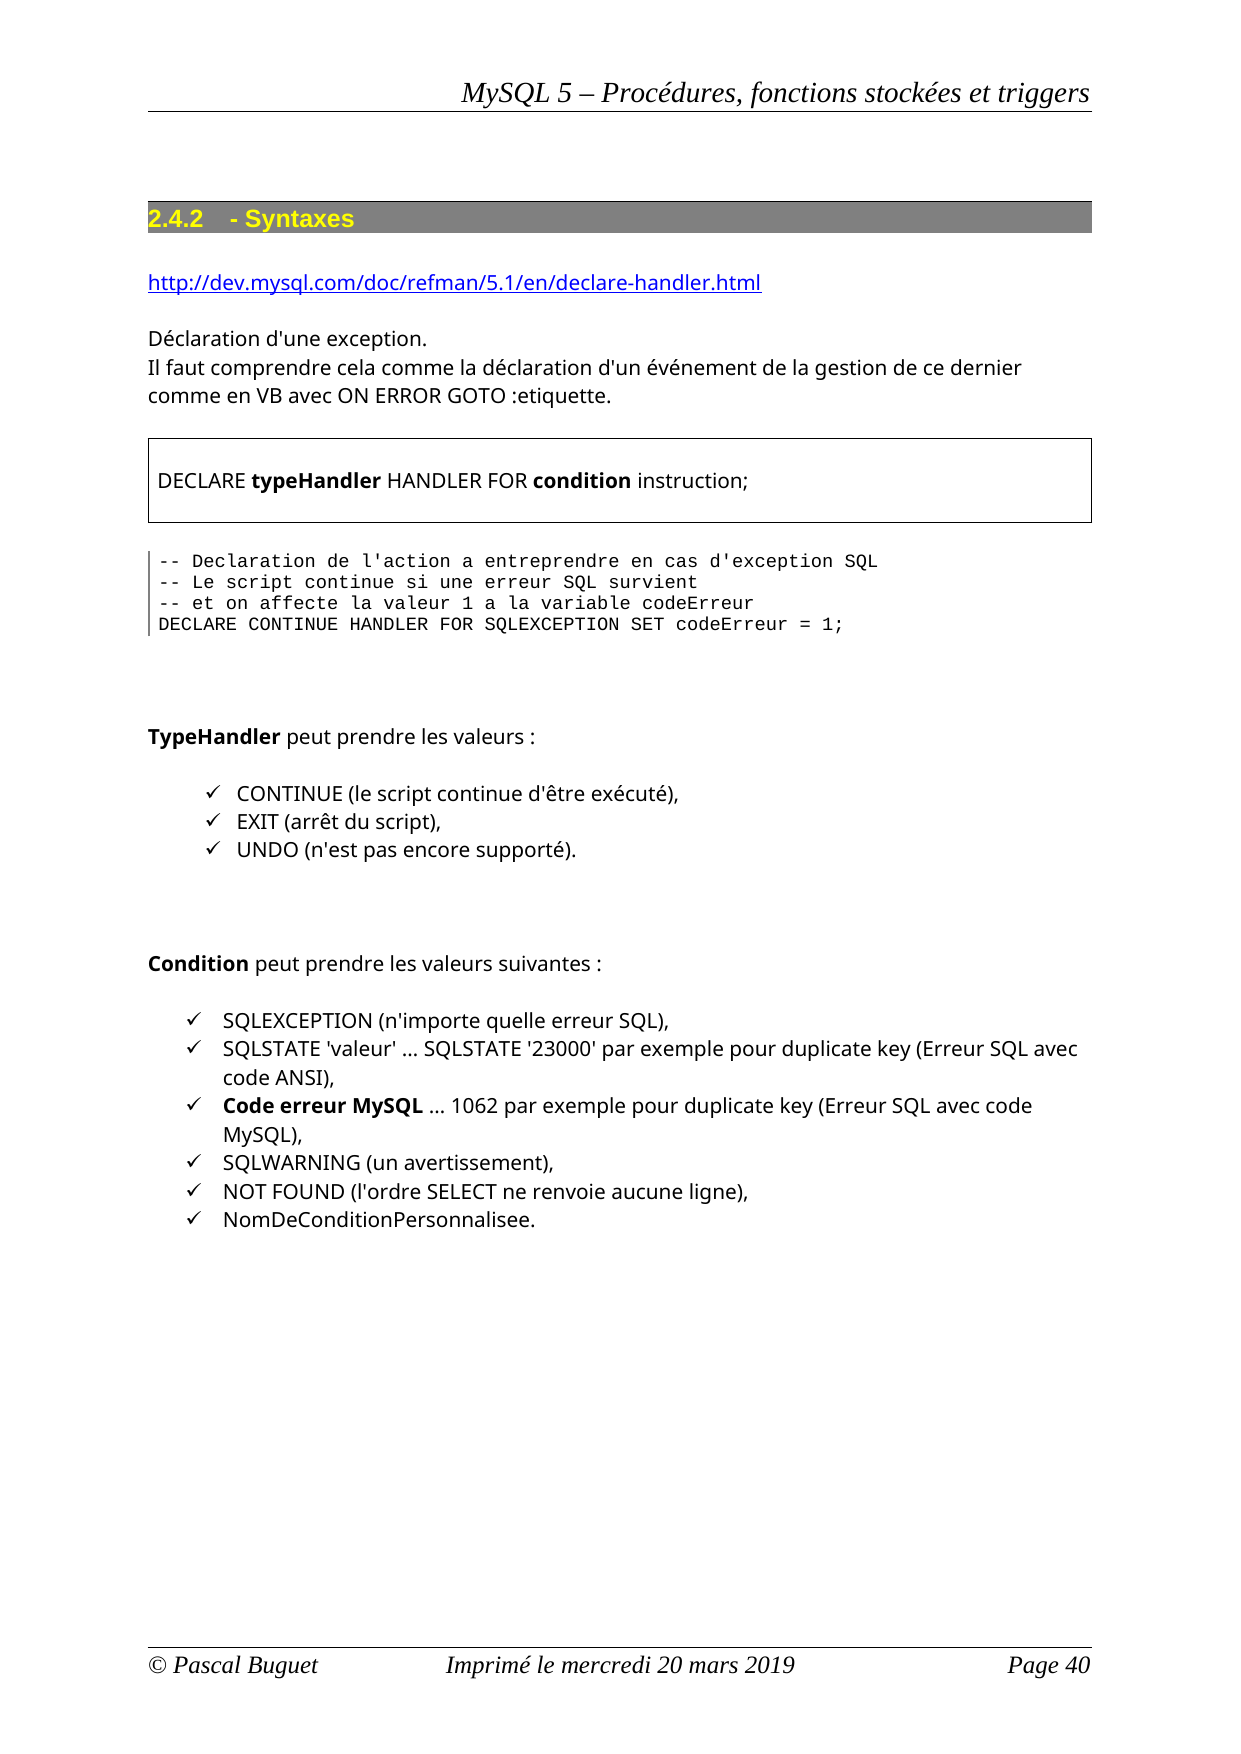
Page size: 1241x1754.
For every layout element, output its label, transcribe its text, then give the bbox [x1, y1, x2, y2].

text -- Le script continue si une erreur SQL survient [150, 573, 1092, 594]
text -- et on affecte la valeur 1 a la variable codeErreur [150, 594, 1092, 615]
list NomDeConditionPersonnalisee. [185, 1205, 1092, 1234]
list EXIT (arrêt du script), [204, 807, 1092, 836]
text DECLARE typeHandler HANDLER FOR condition instruction; [149, 439, 1091, 522]
list CONTINUE (le script continue d'être exécuté), [204, 779, 1092, 807]
list NOT FOUND (l'ordre SELECT ne renvoie aucune ligne), [185, 1177, 1092, 1205]
list SQLWARNING (un avertissement), [185, 1148, 1092, 1177]
list SQLSTATE 'valeur' … SQLSTATE '23000' par exemple pour duplicate key (Erreur SQL avec code ANSI), [185, 1034, 1092, 1091]
text DECLARE CONTINUE HANDLER FOR SQLEXCEPTION SET codeErreur = 1; [150, 615, 1092, 636]
text http://dev.mysql.com/doc/refman/5.1/en/declare-handler.html [148, 268, 1092, 296]
text Condition peut prendre les valeurs suivantes : [148, 949, 1092, 978]
list UNDO (n'est pas encore supporté). [204, 836, 1092, 864]
list SQLEXCEPTION (n'importe quelle erreur SQL), [185, 1006, 1092, 1034]
list Code erreur MySQL … 1062 par exemple pour duplicate key (Erreur SQL avec code MySQL), [185, 1091, 1092, 1148]
text Déclaration d'une exception. [148, 324, 1092, 353]
text -- Declaration de l'action a entreprendre en cas d'exception SQL [150, 551, 1092, 573]
subtitle - Syntaxes [148, 202, 1092, 233]
text Il faut comprendre cela comme la déclaration d'un événement de la gestion de ce dernier comme en VB avec ON ERROR GOTO :etiquette. [148, 353, 1092, 410]
text TypeHandler peut prendre les valeurs : [148, 722, 1092, 750]
